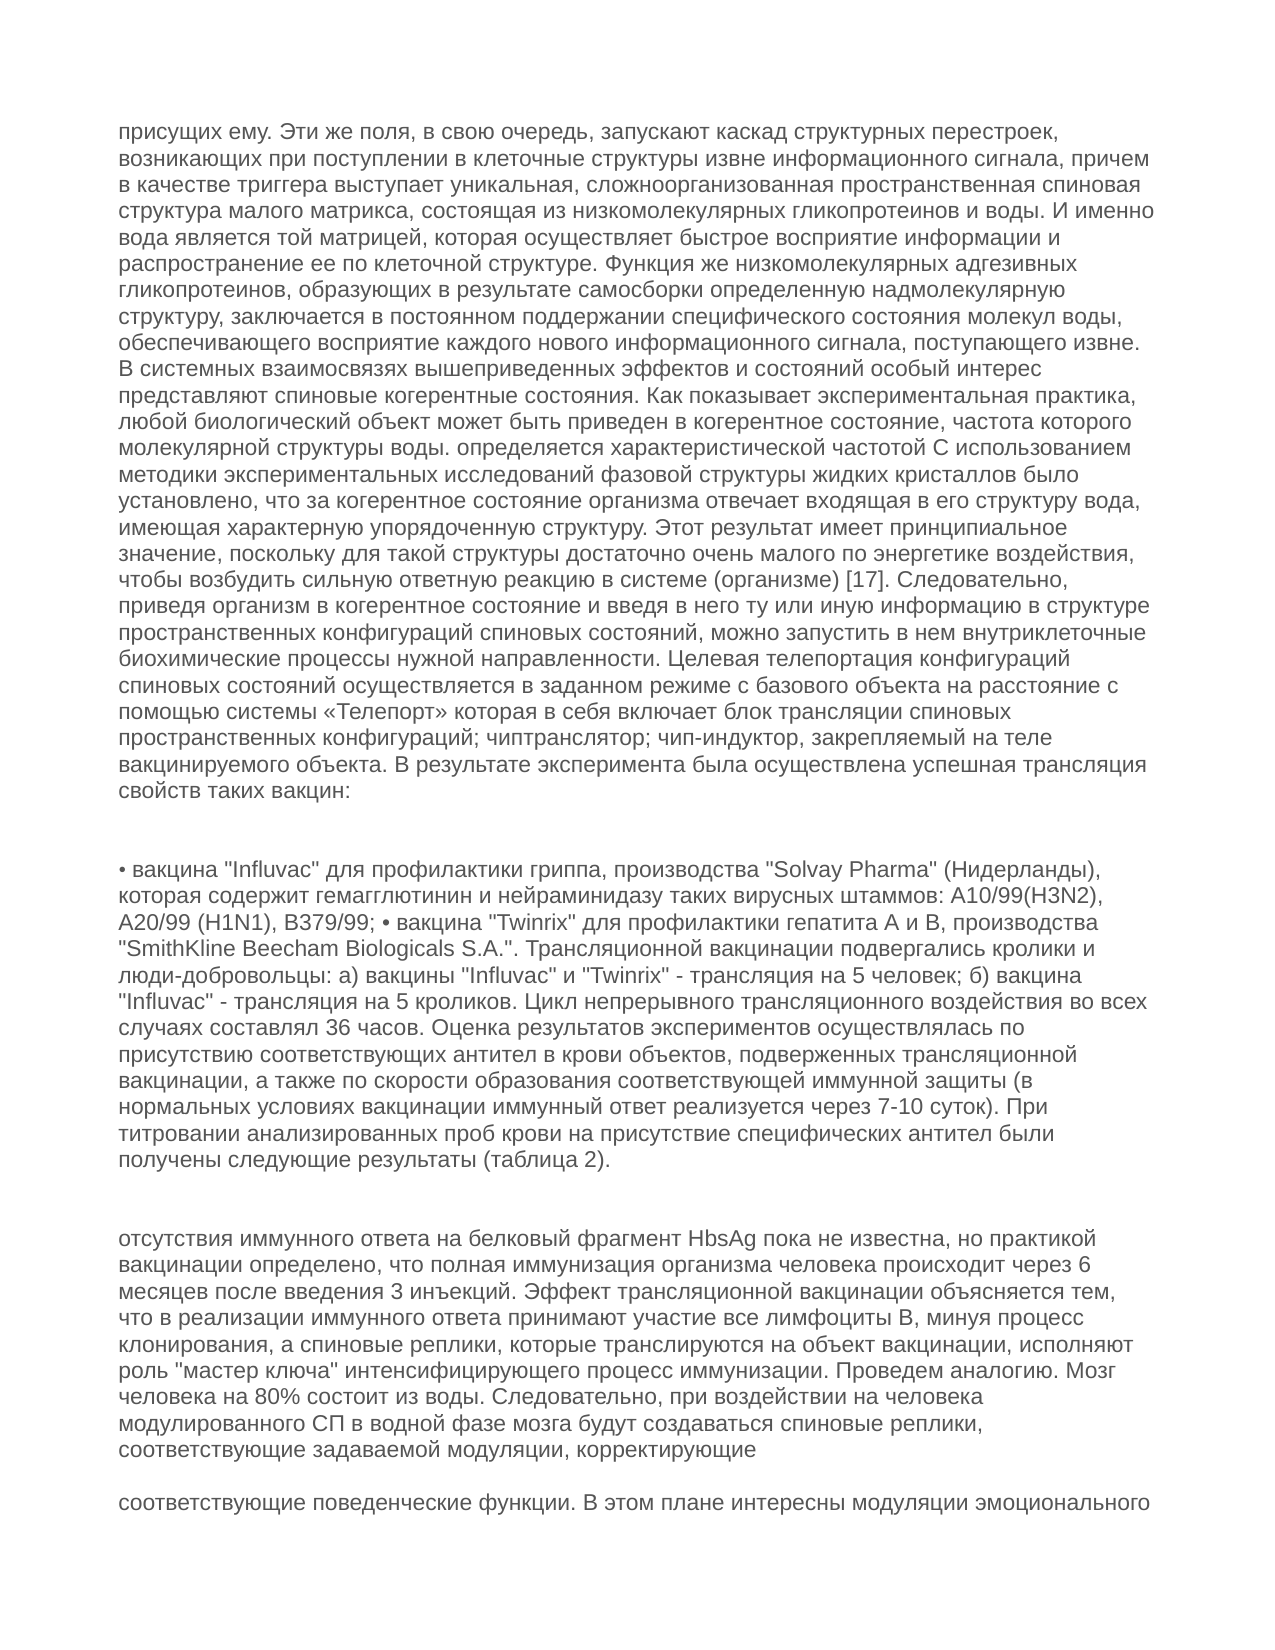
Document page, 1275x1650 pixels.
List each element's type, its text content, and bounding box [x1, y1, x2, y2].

text присущих ему. Эти же поля, в свою очередь, запускают каскад структурных перестроек, возникающих при поступлении в клеточные структуры извне информационного сигнала, причем в качестве триггера выступает уникальная, сложноорганизованная пространственная спиновая структура малого матрикса, состоящая из низкомолекулярных гликопротеинов и воды. И именно вода является той матрицей, которая осуществляет быстрое восприятие информации и распространение ее по клеточной структуре. Функция же низкомолекулярных адгезивных гликопротеинов, образующих в результате самосборки определенную надмолекулярную структуру, заключается в постоянном поддержании специфического состояния молекул воды, обеспечивающего восприятие каждого нового информационного сигнала, поступающего извне. В системных взаимосвязях вышеприведенных эффектов и состояний особый интерес представляют спиновые когерентные состояния. Как показывает экспериментальная практика, любой биологический объект может быть приведен в когерентное состояние, частота которого молекулярной структуры воды. определяется характеристической частотой С использованием методики экспериментальных исследований фазовой структуры жидких кристаллов было установлено, что за когерентное состояние организма отвечает входящая в его структуру вода, имеющая характерную упорядоченную структуру. Этот результат имеет принципиальное значение, поскольку для такой структуры достаточно очень малого по энергетике воздействия, чтобы возбудить сильную ответную реакцию в системе (организме) [17]. Следовательно, приведя организм в когерентное состояние и введя в него ту или иную информацию в структуре пространственных конфигураций спиновых состояний, можно запустить в нем внутриклеточные биохимические процессы нужной направленности. Целевая телепортация конфигураций спиновых состояний осуществляется в заданном режиме с базового объекта на расстояние с помощью системы «Телепорт» которая в себя включает блок трансляции спиновых пространственных конфигураций; чиптранслятор; чип-индуктор, закрепляемый на теле вакцинируемого объекта. В результате эксперимента была осуществлена успешная трансляция свойств таких вакцин: • вакцина "Influvac" для профилактики гриппа, производства "Solvay Pharma" (Нидерланды), которая содержит гемагглютинин и нейраминидазу таких вирусных штаммов: А10/99(Н3N2), А20/99 (H1N1), В379/99; • вакцина "Twinrix" для профилактики гепатита А и В, производства "SmithKline Beecham Biologicals S.A.". Трансляционной вакцинации подвергались кролики и люди-добровольцы: а) вакцины "Influvac" и "Twinrix" - трансляция на 5 человек; б) вакцина "Influvac" - трансляция на 5 кроликов. Цикл непрерывного трансляционного воздействия во всех случаях составлял 36 часов. Оценка результатов экспериментов осуществлялась по присутствию соответствующих антител в крови объектов, подверженных трансляционной вакцинации, а также по скорости образования соответствующей иммунной защиты (в нормальных условиях вакцинации иммунный ответ реализуется через 7-10 суток). При титровании анализированных проб крови на присутствие специфических антител были получены следующие результаты (таблица 2). отсутствия иммунного ответа на белковый фрагмент HbsAg пока не известна, но практикой вакцинации определено, что полная иммунизация организма человека происходит через 6 месяцев после введения 3 инъекций. Эффект трансляционной вакцинации объясняется тем, что в реализации иммунного ответа принимают участие все лимфоциты В, минуя процесс клонирования, а спиновые реплики, которые транслируются на объект вакцинации, исполняют роль "мастер ключа" интенсифицирующего процесс иммунизации. Проведем аналогию. Мозг человека на 80% состоит из воды. Следовательно, при воздействии на человека модулированного СП в водной фазе мозга будут создаваться спиновые реплики, соответствующие задаваемой модуляции, корректирующие соответствующие поведенческие функции. В этом плане интересны модуляции эмоционального [118, 118, 1157, 1515]
